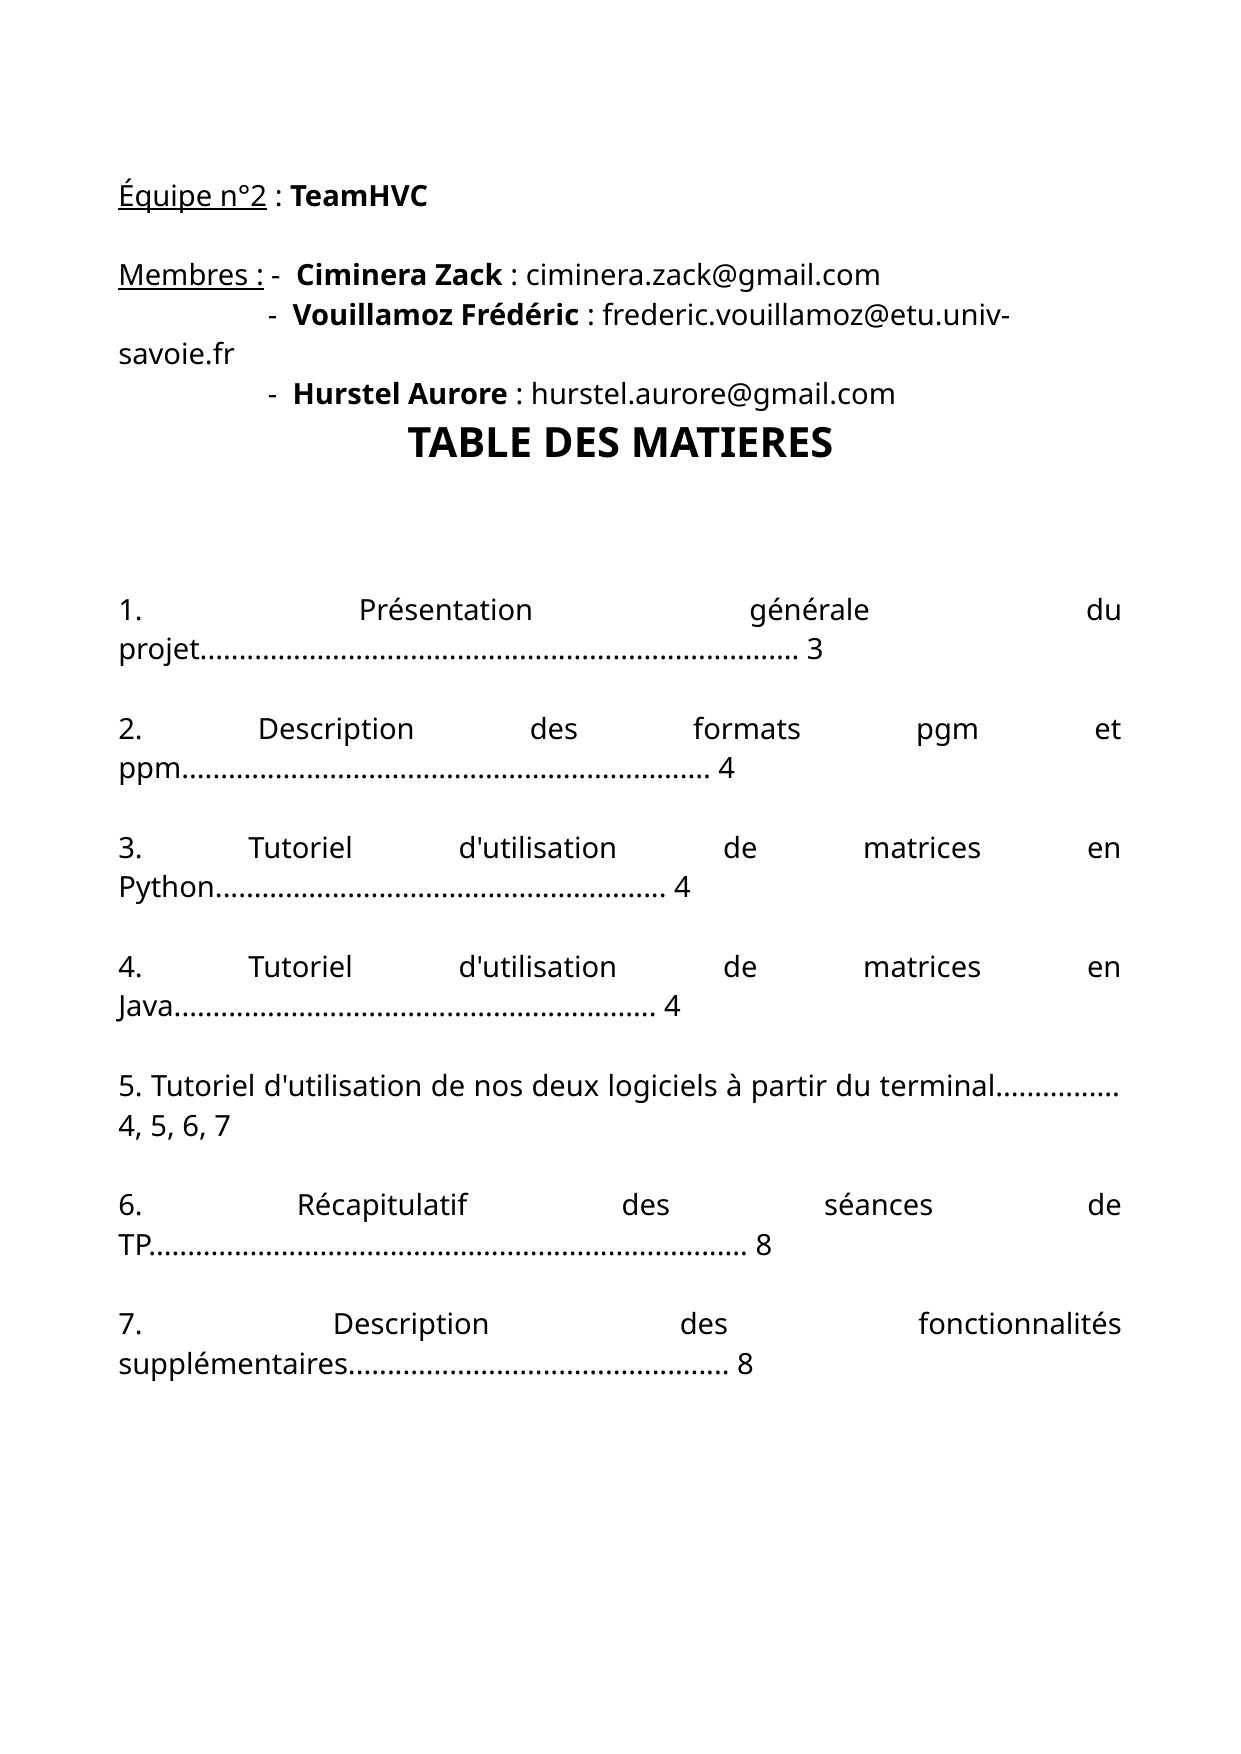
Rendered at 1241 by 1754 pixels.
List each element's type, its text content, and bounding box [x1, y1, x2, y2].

text TABLE DES MATIERES [118, 413, 1122, 470]
text 4. Tutoriel d'utilisation de matrices en Java.............................................................. 4 [118, 946, 1122, 1025]
text 7. Description des fonctionnalités supplémentaires................................................. 8 [118, 1303, 1122, 1383]
text - Hurstel Aurore : hurstel.aurore@gmail.com [118, 373, 1122, 413]
text Membres : - Ciminera Zack : ciminera.zack@gmail.com [118, 254, 1122, 294]
text 2. Description des formats pgm et ppm.................................................................... 4 [118, 708, 1122, 787]
text Équipe n°2 : TeamHVC [118, 175, 1122, 214]
text - Vouillamoz Frédéric : frederic.vouillamoz@etu.univ-savoie.fr [118, 294, 1122, 373]
text 1. Présentation générale du projet............................................................................. 3 [118, 589, 1122, 668]
text 6. Récapitulatif des séances de TP............................................................................. 8 [118, 1184, 1122, 1263]
text 5. Tutoriel d'utilisation de nos deux logiciels à partir du terminal................ 4, 5, 6, 7 [118, 1065, 1122, 1144]
text 3. Tutoriel d'utilisation de matrices en Python.......................................................... 4 [118, 827, 1122, 906]
